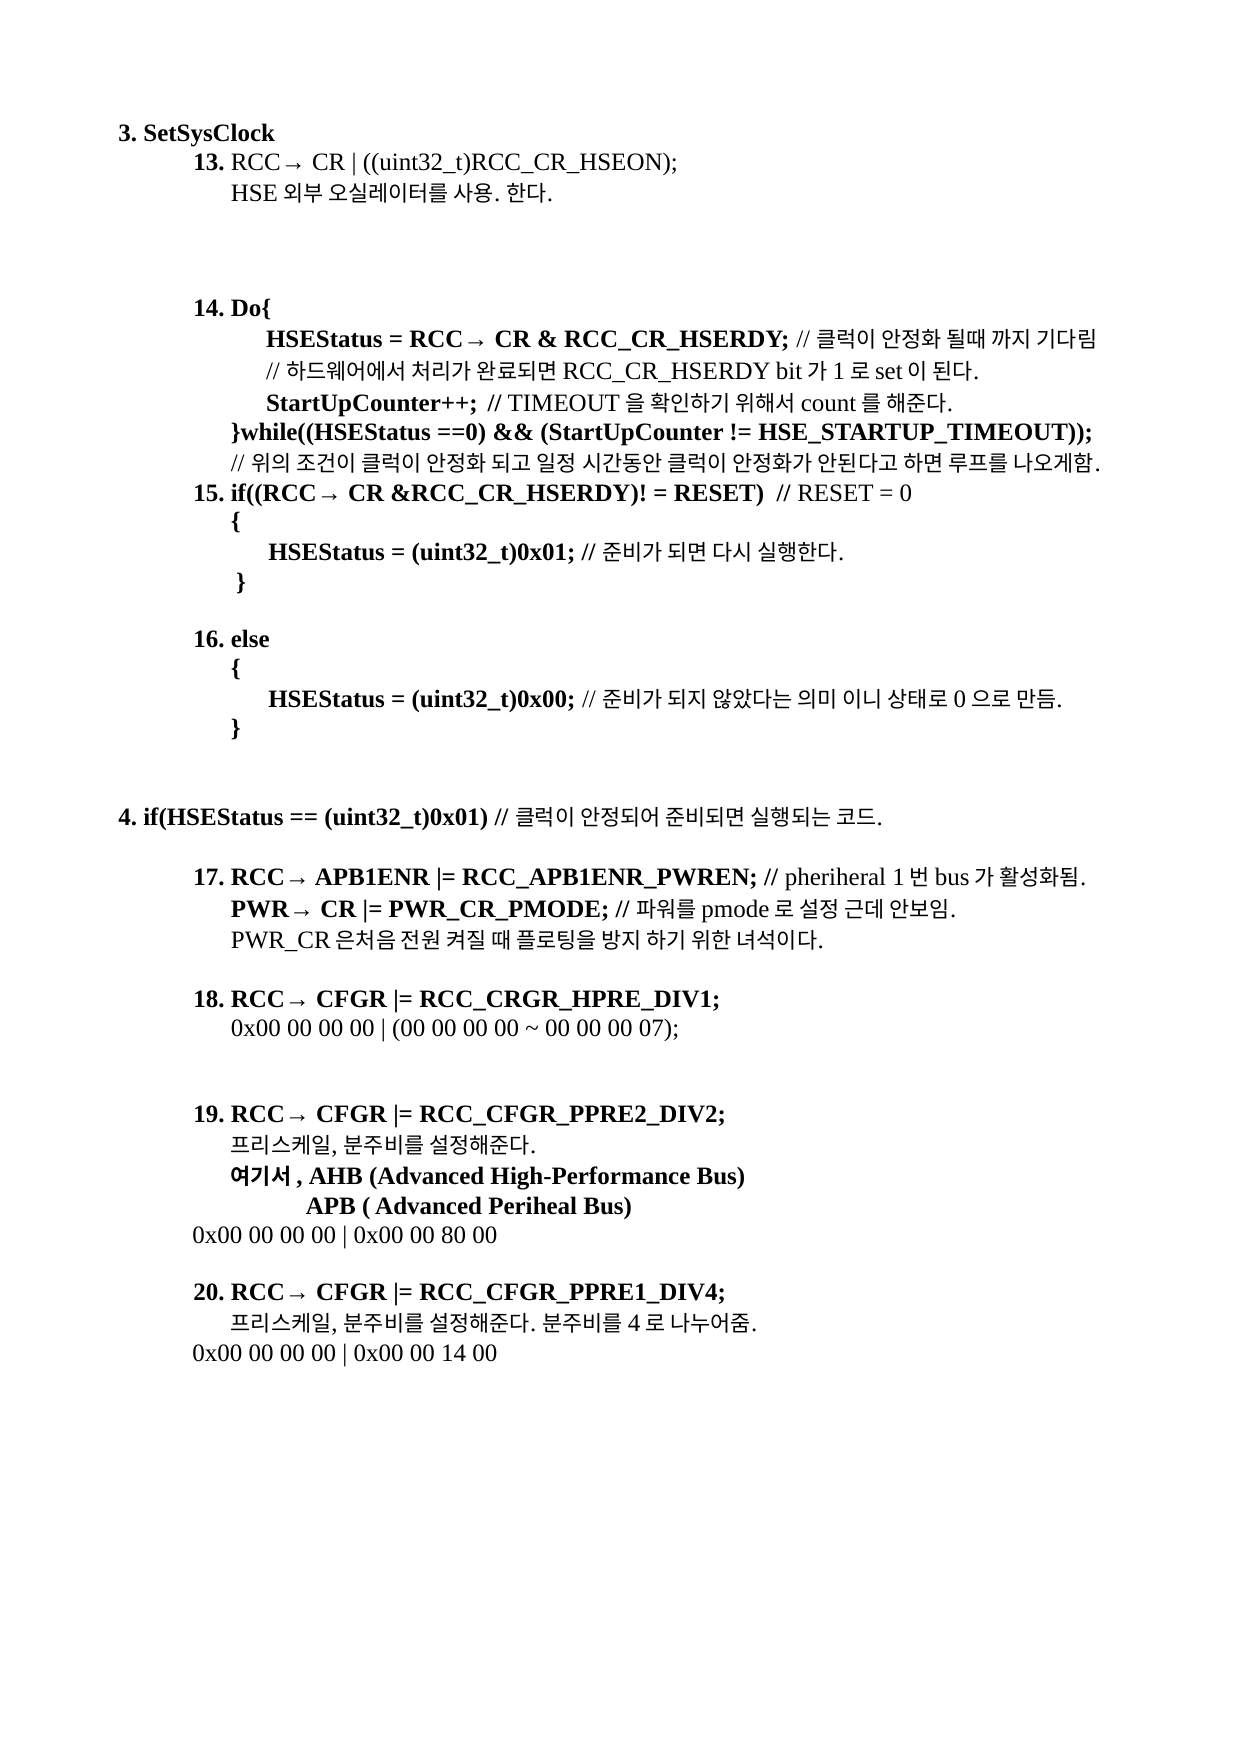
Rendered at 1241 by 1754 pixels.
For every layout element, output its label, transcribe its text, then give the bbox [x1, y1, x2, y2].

list RCC→ CFGR |= RCC_CRGR_HPRE_DIV1; [193, 984, 1122, 1013]
text StartUpCounter++; // TIMEOUT을 확인하기 위해서 count를 해준다. [118, 386, 1122, 417]
text // 하드웨어에서 처리가 완료되면 RCC_CR_HSERDY bit가 1로 set이 된다. [118, 354, 1122, 386]
text 3. SetSysClock [118, 118, 1122, 147]
list 프리스케일, 분주비를 설정해준다. 분주비를 4로 나누어줌. [193, 1306, 1122, 1338]
list { [193, 506, 1122, 535]
list { [193, 653, 1122, 682]
list PWR→ CR |= PWR_CR_PMODE; // 파워를 pmode로 설정 근데 안보임. [193, 892, 1122, 923]
list RCC→ CFGR |= RCC_CFGR_PPRE2_DIV2; [193, 1099, 1122, 1128]
list APB ( Advanced Periheal Bus) [268, 1191, 1122, 1220]
text 0x00 00 00 00 | 0x00 00 80 00 [118, 1220, 1122, 1248]
list // 위의 조건이 클럭이 안정화 되고 일정 시간동안 클럭이 안정화가 안된다고 하면 루프를 나오게함. [193, 446, 1122, 478]
text } [118, 567, 1122, 596]
list HSE외부 오실레이터를 사용. 한다. [193, 176, 1122, 207]
text 4. if(HSEStatus == (uint32_t)0x01) // 클럭이 안정되어 준비되면 실행되는 코드. [118, 800, 1122, 831]
list }while((HSEStatus ==0) && (StartUpCounter != HSE_STARTUP_TIMEOUT)); [193, 417, 1122, 446]
list Do{ [193, 293, 1122, 322]
list HSEStatus = (uint32_t)0x01; // 준비가 되면 다시 실행한다. [231, 535, 1122, 567]
list HSEStatus = (uint32_t)0x00; // 준비가 되지 않았다는 의미 이니 상태로 0으로 만듬. [231, 682, 1122, 713]
list else [193, 624, 1122, 653]
list 0x00 00 00 00 | (00 00 00 00 ~ 00 00 00 07); [193, 1013, 1122, 1041]
list 여기서 , AHB (Advanced High-Performance Bus) [193, 1159, 1122, 1191]
list RCC→ CFGR |= RCC_CFGR_PPRE1_DIV4; [193, 1277, 1122, 1306]
text 0x00 00 00 00 | 0x00 00 14 00 [118, 1338, 1122, 1366]
text HSEStatus = RCC→ CR & RCC_CR_HSERDY; // 클럭이 안정화 될때 까지 기다림 [118, 322, 1122, 354]
list } [193, 713, 1122, 742]
list PWR_CR은처음 전원 켜질 때 플로팅을 방지 하기 위한 녀석이다. [193, 923, 1122, 955]
list RCC→ APB1ENR |= RCC_APB1ENR_PWREN; // pheriheral 1번 bus가 활성화됨. [193, 860, 1122, 892]
list 프리스케일, 분주비를 설정해준다. [193, 1128, 1122, 1159]
list if((RCC→ CR &RCC_CR_HSERDY)! = RESET) // RESET = 0 [193, 478, 1122, 506]
list RCC→ CR | ((uint32_t)RCC_CR_HSEON); [193, 147, 1122, 176]
